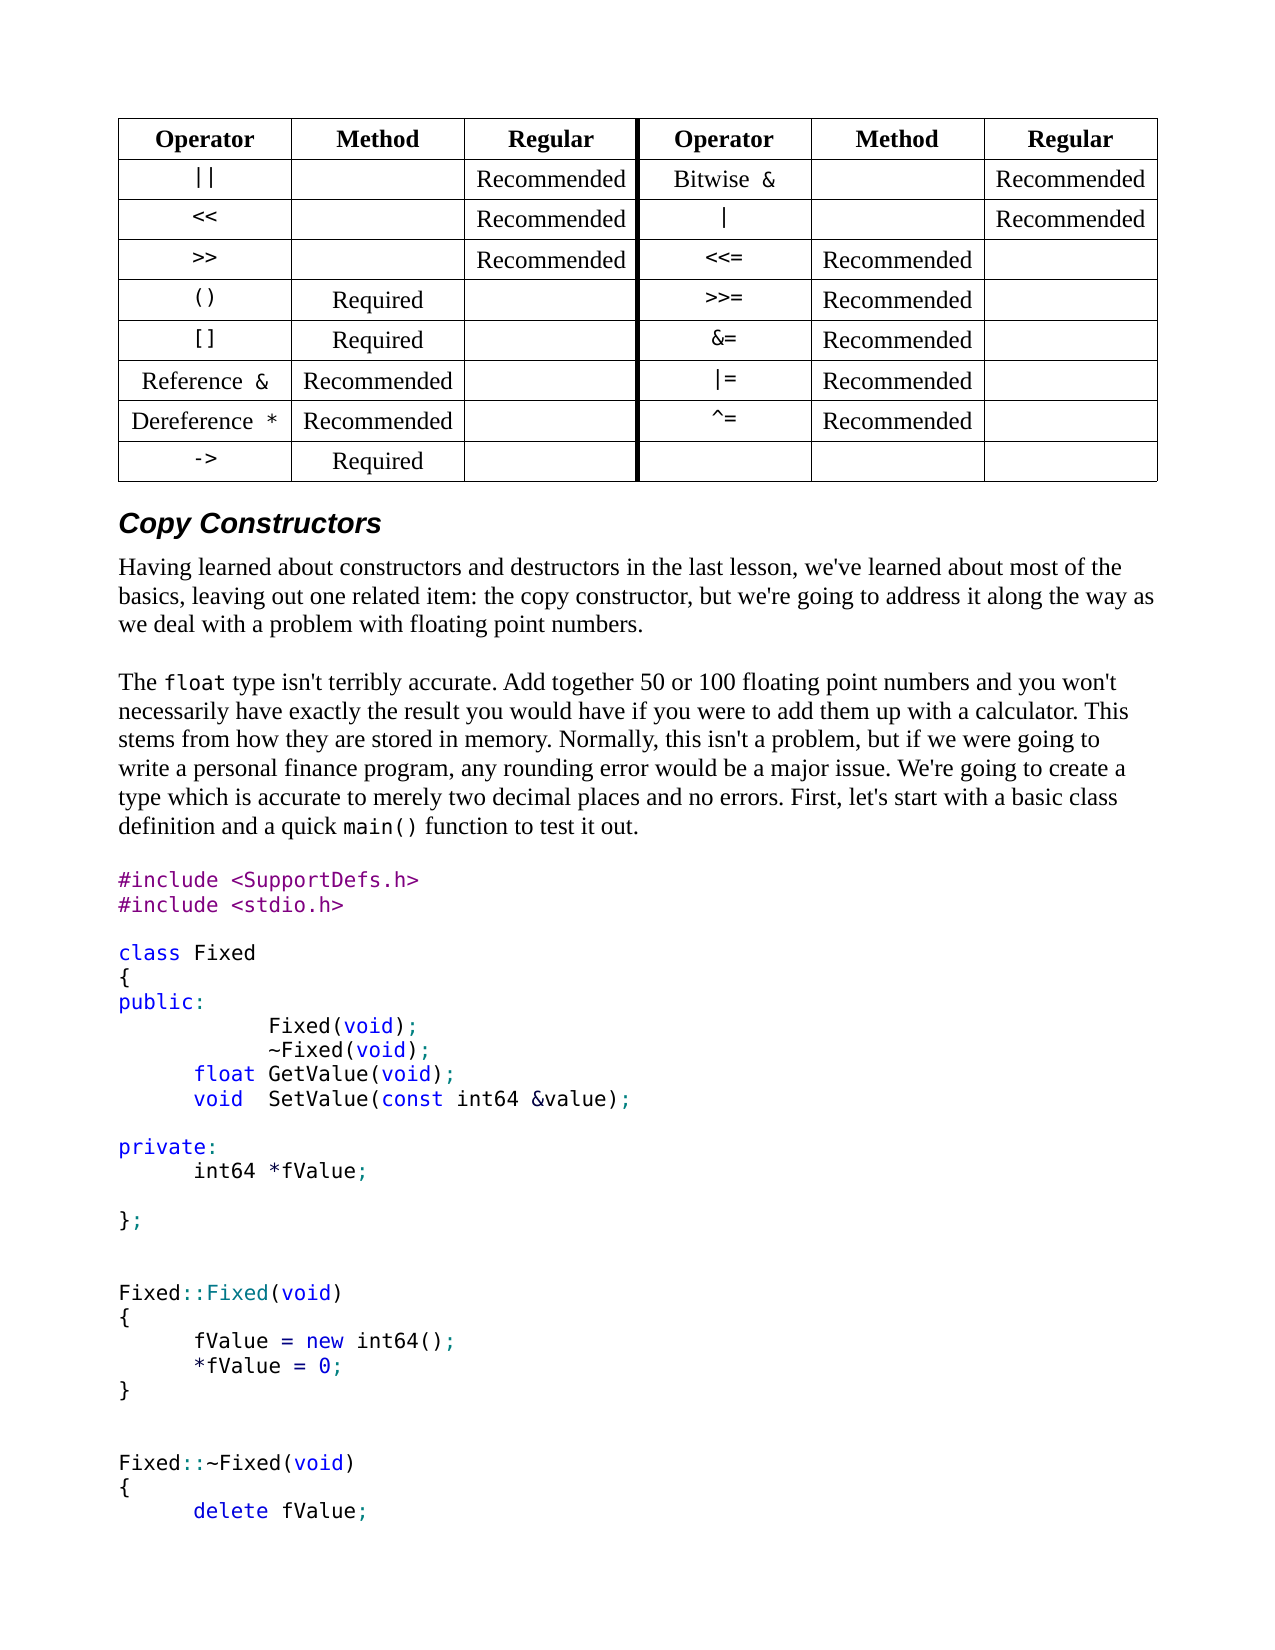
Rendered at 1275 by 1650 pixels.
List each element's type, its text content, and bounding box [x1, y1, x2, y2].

text int64 *fValue; [118, 1159, 1157, 1184]
table_cell >> [119, 240, 291, 279]
table_cell -> [119, 442, 291, 481]
table_cell Recommended [812, 361, 984, 400]
table_cell Recommended [292, 401, 464, 441]
table_cell [985, 401, 1157, 441]
text void SetValue(const int64 &value); [118, 1087, 1157, 1111]
table_cell [292, 200, 464, 239]
table_cell [465, 401, 635, 441]
table_cell ^= [640, 401, 811, 441]
text class Fixed [118, 941, 1157, 965]
table_cell Recommended [985, 200, 1157, 239]
table_cell [465, 321, 635, 360]
text Fixed::Fixed(void) [118, 1281, 1157, 1305]
table_cell | [640, 200, 811, 239]
text public: [118, 990, 1157, 1014]
table_cell [985, 280, 1157, 320]
table_cell || [119, 160, 291, 199]
table_cell Recommended [812, 240, 984, 279]
table_cell Recommended [985, 160, 1157, 199]
text Fixed(void); [118, 1014, 1157, 1038]
table_cell >>= [640, 280, 811, 320]
text { [118, 1475, 1157, 1499]
table_cell Bitwise & [640, 160, 811, 199]
table_header Operator [640, 119, 811, 158]
text The float type isn't terribly accurate. Add together 50 or 100 floating point numbers and you won't necessarily have exactly the result you would have if you were to add them up with a calculator. This stems from how they are stored in memory. Normally, this isn't a problem, but if we were going to write a personal finance program, any rounding error would be a major issue. We're going to create a type which is accurate to merely two decimal places and no errors. First, let's start with a basic class definition and a quick main() function to test it out. [118, 667, 1157, 839]
text } [118, 1378, 1157, 1402]
text ~Fixed(void); [118, 1038, 1157, 1062]
table_cell [985, 321, 1157, 360]
table_cell [292, 160, 464, 199]
table_cell [985, 361, 1157, 400]
table_cell Required [292, 442, 464, 481]
text fValue = new int64(); [118, 1329, 1157, 1354]
table_cell Required [292, 280, 464, 320]
table_cell [812, 442, 984, 481]
table_cell [812, 200, 984, 239]
text delete fValue; [118, 1499, 1157, 1524]
table_header Operator [119, 119, 291, 158]
table_cell Recommended [465, 160, 635, 199]
text *fValue = 0; [118, 1354, 1157, 1378]
table_cell Recommended [812, 280, 984, 320]
table_cell Recommended [292, 361, 464, 400]
table_header Method [812, 119, 984, 158]
table_cell [292, 240, 464, 279]
table_cell |= [640, 361, 811, 400]
text { [118, 965, 1157, 990]
table_cell << [119, 200, 291, 239]
table_cell [465, 361, 635, 400]
table_header Method [292, 119, 464, 158]
table_header Regular [465, 119, 635, 158]
table_cell [985, 442, 1157, 481]
table_cell Dereference * [119, 401, 291, 441]
table_cell Recommended [465, 200, 635, 239]
table_cell [985, 240, 1157, 279]
table_cell [640, 442, 811, 481]
table_cell Recommended [812, 401, 984, 441]
text float GetValue(void); [118, 1062, 1157, 1087]
table_cell &= [640, 321, 811, 360]
text { [118, 1305, 1157, 1329]
table_cell () [119, 280, 291, 320]
table_cell <<= [640, 240, 811, 279]
table_cell Reference & [119, 361, 291, 400]
table_cell [465, 280, 635, 320]
table_header Regular [985, 119, 1157, 158]
text }; [118, 1208, 1157, 1232]
text private: [118, 1135, 1157, 1159]
text #include <SupportDefs.h> [118, 868, 1157, 893]
table_cell [] [119, 321, 291, 360]
table_cell Recommended [465, 240, 635, 279]
table_cell Recommended [812, 321, 984, 360]
text Fixed::~Fixed(void) [118, 1451, 1157, 1475]
table_cell [465, 442, 635, 481]
text #include <stdio.h> [118, 893, 1157, 917]
table_cell [812, 160, 984, 199]
table_cell Required [292, 321, 464, 360]
subtitle Copy Constructors [118, 506, 1157, 539]
text Having learned about constructors and destructors in the last lesson, we've learned about most of the basics, leaving out one related item: the copy constructor, but we're going to address it along the way as we deal with a problem with floating point numbers. [118, 552, 1157, 638]
